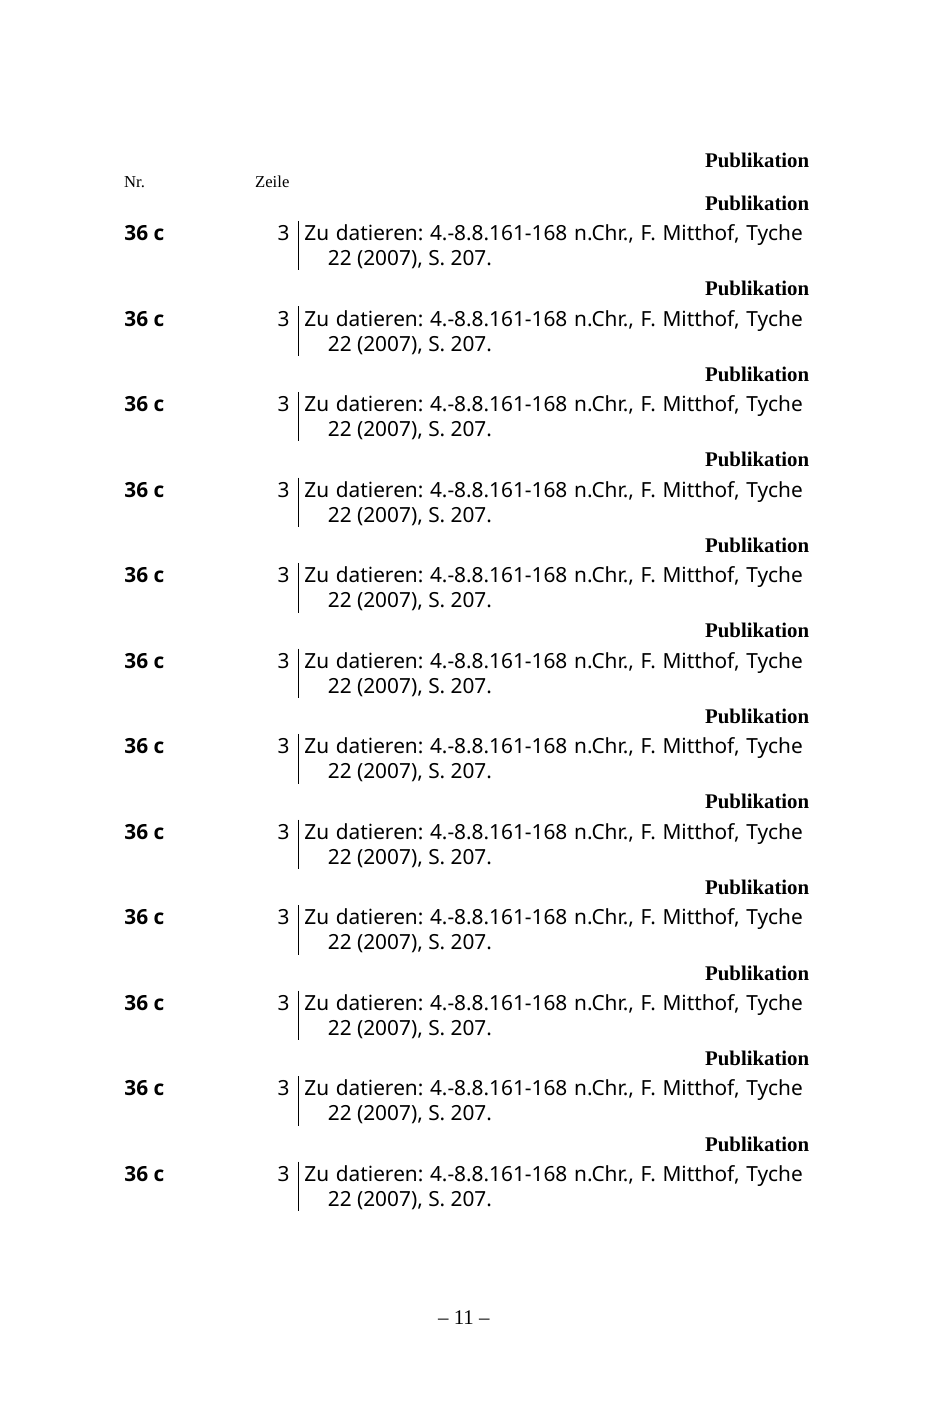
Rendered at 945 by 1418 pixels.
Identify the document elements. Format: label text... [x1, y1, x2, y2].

table_header 36 c [118, 1076, 207, 1126]
table_header 3 [207, 221, 298, 270]
table_header 36 c [118, 649, 207, 698]
table_header Zu datieren: 4.-8.8.161-168 n.Chr., F. Mitthof, Tyche 22 (2007), S. 207. [299, 649, 809, 698]
table_header 3 [207, 991, 298, 1040]
subtitle Publikation [118, 276, 809, 300]
table_header 36 c [118, 1162, 207, 1211]
table_header 3 [207, 649, 298, 698]
subtitle Publikation [118, 1132, 809, 1156]
table_header 3 [207, 392, 298, 441]
table_header 36 c [118, 905, 207, 954]
table_header Zu datieren: 4.-8.8.161-168 n.Chr., F. Mitthof, Tyche 22 (2007), S. 207. [299, 734, 809, 783]
table_header 3 [207, 306, 298, 356]
table_header 3 [207, 478, 298, 527]
table_header Zu datieren: 4.-8.8.161-168 n.Chr., F. Mitthof, Tyche 22 (2007), S. 207. [299, 221, 809, 270]
table_header 3 [207, 905, 298, 954]
table_header 3 [207, 734, 298, 783]
table_header 36 c [118, 392, 207, 441]
subtitle Publikation [118, 191, 809, 215]
subtitle Publikation [118, 704, 809, 728]
table_header Zu datieren: 4.-8.8.161-168 n.Chr., F. Mitthof, Tyche 22 (2007), S. 207. [299, 306, 809, 356]
table_header Zu datieren: 4.-8.8.161-168 n.Chr., F. Mitthof, Tyche 22 (2007), S. 207. [299, 820, 809, 869]
table_header 36 c [118, 221, 207, 270]
subtitle Publikation [118, 789, 809, 813]
subtitle Publikation [118, 533, 809, 557]
table_header 36 c [118, 478, 207, 527]
table_header Zu datieren: 4.-8.8.161-168 n.Chr., F. Mitthof, Tyche 22 (2007), S. 207. [299, 478, 809, 527]
subtitle Publikation [118, 618, 809, 642]
subtitle Publikation [118, 875, 809, 899]
table_header Zu datieren: 4.-8.8.161-168 n.Chr., F. Mitthof, Tyche 22 (2007), S. 207. [299, 991, 809, 1040]
table_header Zu datieren: 4.-8.8.161-168 n.Chr., F. Mitthof, Tyche 22 (2007), S. 207. [299, 563, 809, 612]
table_header Zu datieren: 4.-8.8.161-168 n.Chr., F. Mitthof, Tyche 22 (2007), S. 207. [299, 905, 809, 954]
table_header 36 c [118, 306, 207, 356]
table_header 36 c [118, 734, 207, 783]
subtitle Publikation [118, 961, 809, 984]
table_header Zu datieren: 4.-8.8.161-168 n.Chr., F. Mitthof, Tyche 22 (2007), S. 207. [299, 1162, 809, 1211]
table_header Zu datieren: 4.-8.8.161-168 n.Chr., F. Mitthof, Tyche 22 (2007), S. 207. [299, 392, 809, 441]
table_header 36 c [118, 991, 207, 1040]
subtitle Publikation [118, 1046, 809, 1070]
table_header 3 [207, 563, 298, 612]
subtitle Publikation [118, 362, 809, 386]
table_header 3 [207, 1076, 298, 1126]
subtitle Publikation [118, 447, 809, 471]
table_header 36 c [118, 820, 207, 869]
table_header 36 c [118, 563, 207, 612]
table_header Zu datieren: 4.-8.8.161-168 n.Chr., F. Mitthof, Tyche 22 (2007), S. 207. [299, 1076, 809, 1126]
table_header 3 [207, 1162, 298, 1211]
table_header 3 [207, 820, 298, 869]
